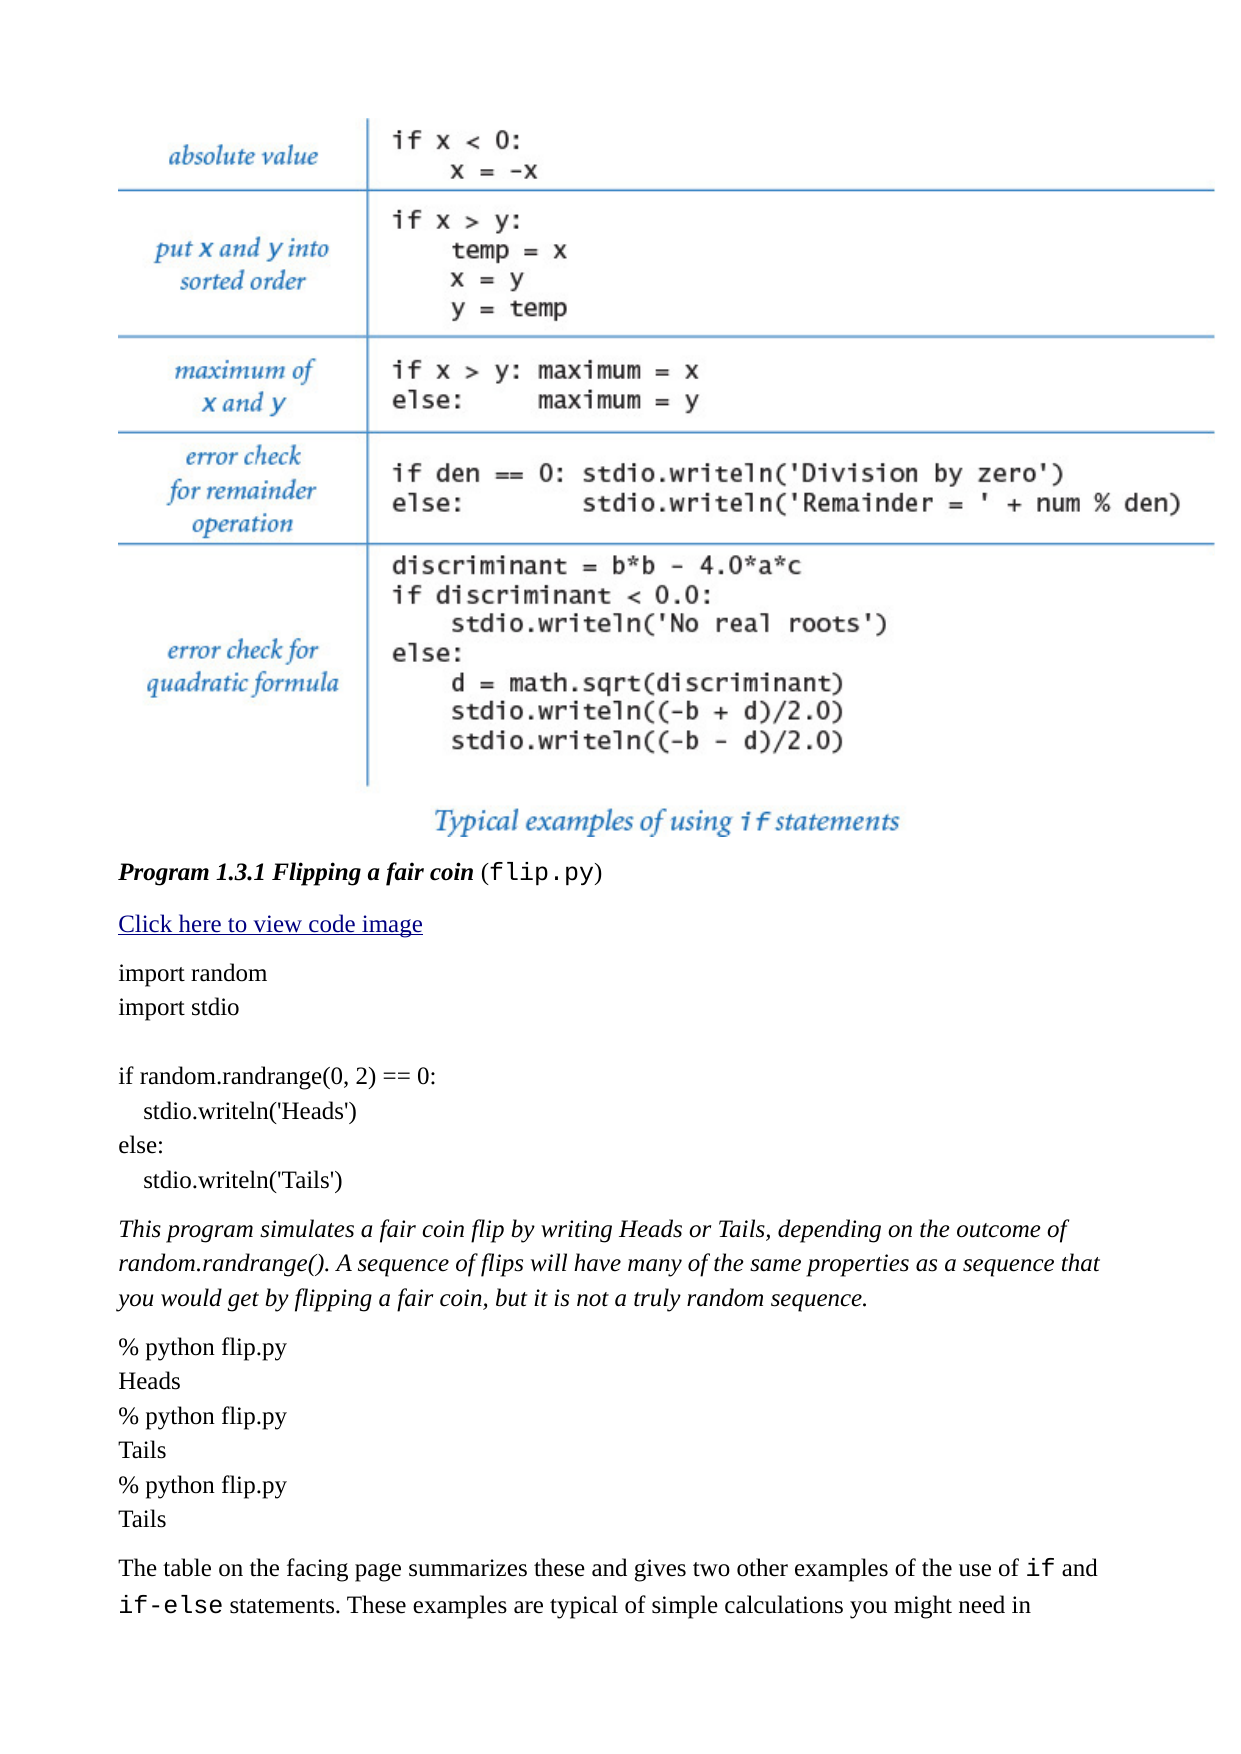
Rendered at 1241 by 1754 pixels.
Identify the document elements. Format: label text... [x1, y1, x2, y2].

text import random import stdio if random.randrange(0, 2) == 0: stdio.writeln('Heads') else: stdio.writeln('Tails') [118, 958, 1122, 1193]
text The table on the facing page summarizes these and gives two other examples of the use of if and if-else statements. These examples are typical of simple calculations you might need in [118, 1553, 1122, 1621]
picture [118, 118, 1216, 837]
text This program simulates a fair coin flip by writing Heads or Tails, depending on the outcome of random.randrange(). A sequence of flips will have many of the same properties as a sequence that you would get by flipping a fair coin, but it is not a truly random sequence. [118, 1214, 1122, 1311]
text Click here to view code image [118, 909, 1122, 937]
text % python flip.py Heads % python flip.py Tails % python flip.py Tails [118, 1332, 1122, 1533]
text Program 1.3.1 Flipping a fair coin (flip.py) [118, 857, 1122, 888]
